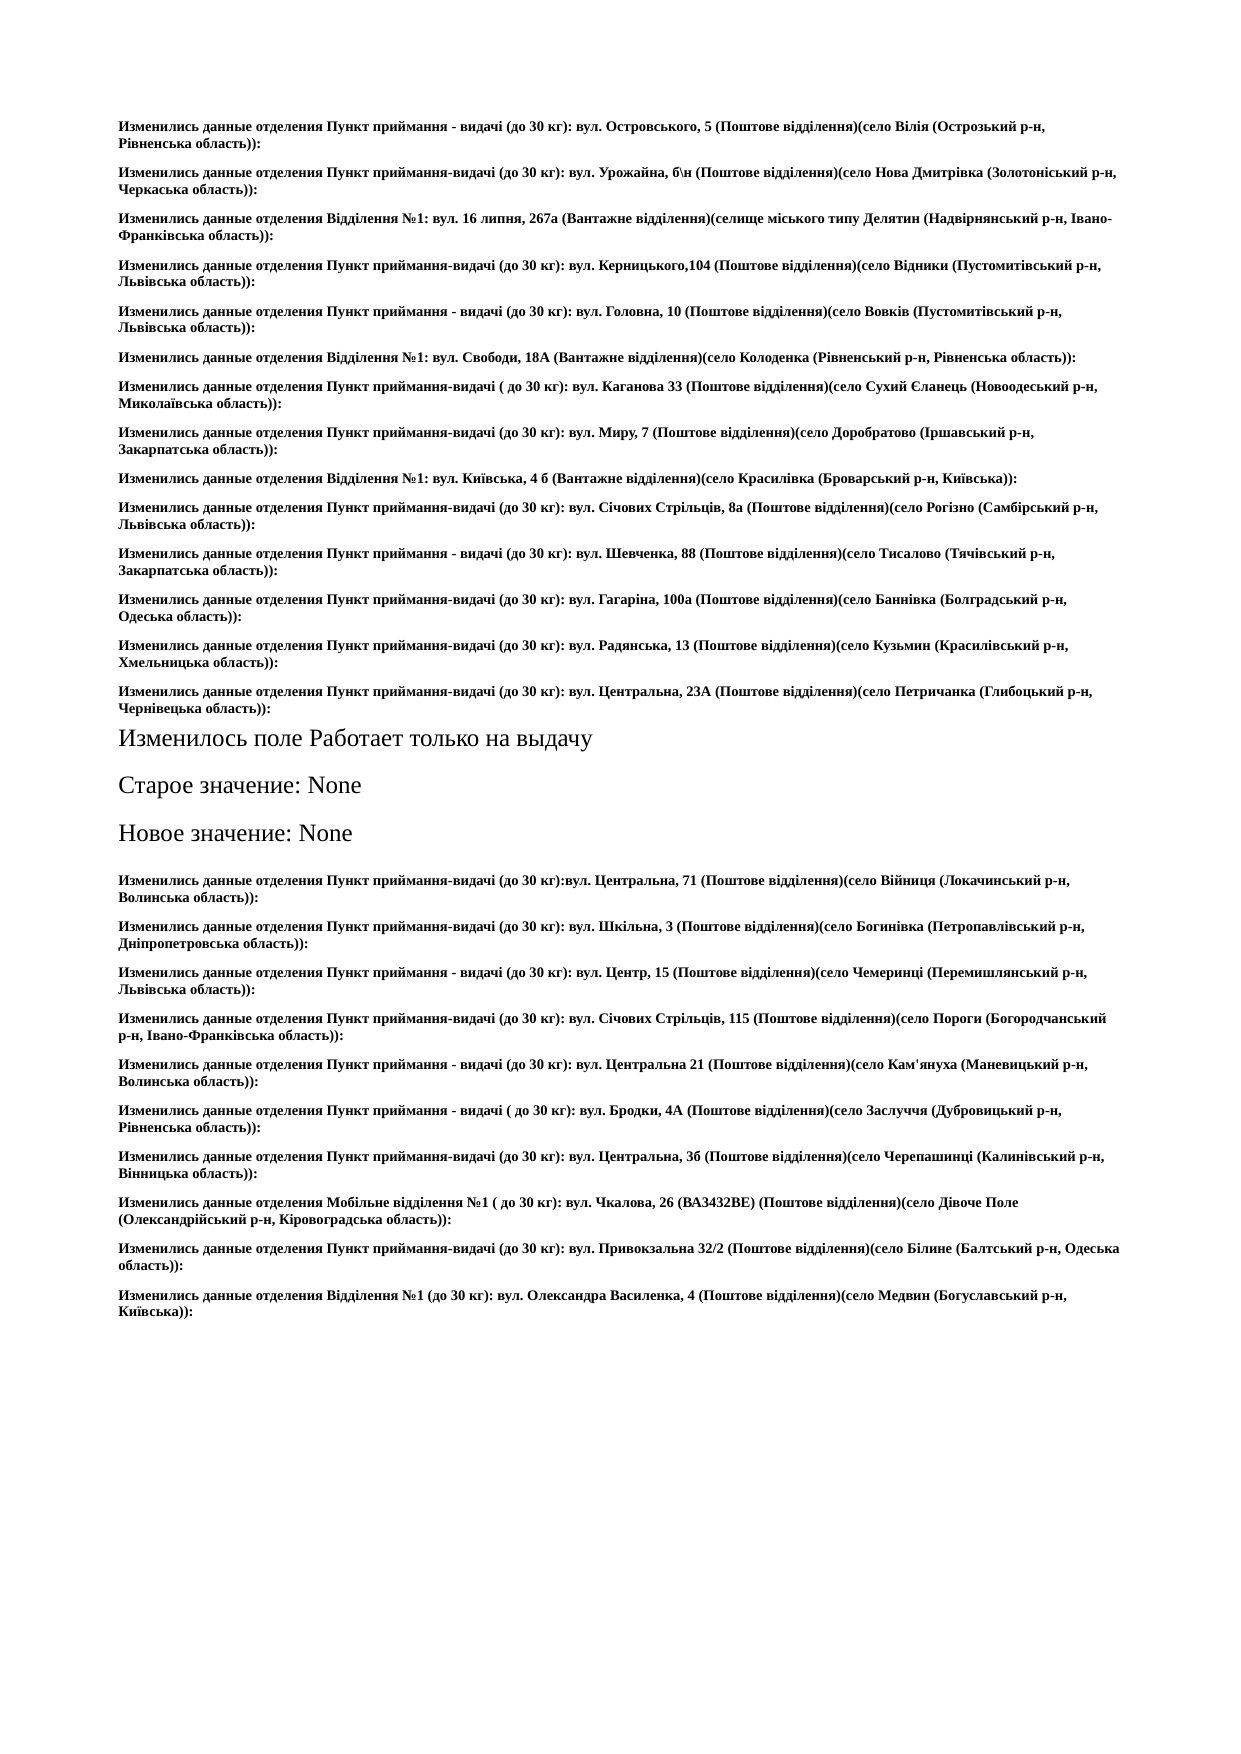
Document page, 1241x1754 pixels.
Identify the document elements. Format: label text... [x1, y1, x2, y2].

subtitle Изменились данные отделения Пункт приймання-видачі (до 30 кг): вул. Гагаріна, 100а (Поштове відділення)(село Баннівка (Болградський р-н, Одеська область)): [118, 591, 1122, 624]
subtitle Изменились данные отделения Відділення №1: вул. Київська, 4 б (Вантажне відділення)(село Красилівка (Броварський р-н, Київська)): [118, 470, 1122, 486]
subtitle Изменились данные отделения Пункт приймання-видачі (до 30 кг):вул. Центральна, 71 (Поштове відділення)(село Війниця (Локачинський р-н, Волинська область)): [118, 872, 1122, 906]
subtitle Изменились данные отделения Пункт приймання - видачі (до 30 кг): вул. Центр, 15 (Поштове відділення)(село Чемеринці (Перемишлянський р-н, Львівська область)): [118, 964, 1122, 998]
subtitle Изменились данные отделения Пункт приймання-видачі (до 30 кг): вул. Миру, 7 (Поштове відділення)(село Доробратово (Іршавський р-н, Закарпатська область)): [118, 424, 1122, 457]
subtitle Изменились данные отделения Пункт приймання-видачі (до 30 кг): вул. Привокзальна 32/2 (Поштове відділення)(село Білине (Балтський р-н, Одеська область)): [118, 1240, 1122, 1274]
subtitle Изменились данные отделения Пункт приймання - видачі (до 30 кг): вул. Шевченка, 88 (Поштове відділення)(село Тисалово (Тячівський р-н, Закарпатська область)): [118, 545, 1122, 578]
subtitle Изменились данные отделения Пункт приймання-видачі (до 30 кг): вул. Центральна, 3б (Поштове відділення)(село Черепашинці (Калинівський р-н, Вінницька область)): [118, 1148, 1122, 1182]
subtitle Изменились данные отделения Пункт приймання - видачі (до 30 кг): вул. Островського, 5 (Поштове відділення)(село Вілія (Острозький р-н, Рівненська область)): [118, 118, 1122, 152]
subtitle Изменились данные отделения Пункт приймання-видачі (до 30 кг): вул. Шкільна, 3 (Поштове відділення)(село Богинівка (Петропавлівський р-н, Дніпропетровська область)): [118, 918, 1122, 952]
subtitle Изменились данные отделения Пункт приймання - видачі (до 30 кг): вул. Центральна 21 (Поштове відділення)(село Кам'януха (Маневицький р-н, Волинська область)): [118, 1056, 1122, 1090]
subtitle Изменились данные отделения Пункт приймання-видачі ( до 30 кг): вул. Каганова 33 (Поштове відділення)(село Сухий Єланець (Новоодеський р-н, Миколаївська область)): [118, 378, 1122, 411]
text Старое значение: None [118, 771, 1122, 799]
subtitle Изменились данные отделения Пункт приймання-видачі (до 30 кг): вул. Урожайна, б\н (Поштове відділення)(село Нова Дмитрівка (Золотоніський р-н, Черкаська область)): [118, 164, 1122, 198]
subtitle Изменились данные отделения Пункт приймання-видачі (до 30 кг): вул. Січових Стрільців, 8а (Поштове відділення)(село Рогізно (Самбірський р-н, Львівська область)): [118, 499, 1122, 532]
subtitle Изменились данные отделения Пункт приймання - видачі ( до 30 кг): вул. Бродки, 4А (Поштове відділення)(село Заслуччя (Дубровицький р-н, Рівненська область)): [118, 1102, 1122, 1136]
subtitle Изменились данные отделения Мобільне відділення №1 ( до 30 кг): вул. Чкалова, 26 (ВА3432ВЕ) (Поштове відділення)(село Дівоче Поле (Олександрійський р-н, Кіровоградська область)): [118, 1194, 1122, 1228]
subtitle Изменились данные отделения Відділення №1: вул. Свободи, 18А (Вантажне відділення)(село Колоденка (Рівненський р-н, Рівненська область)): [118, 348, 1122, 365]
subtitle Изменились данные отделения Пункт приймання-видачі (до 30 кг): вул. Центральна, 23А (Поштове відділення)(село Петричанка (Глибоцький р-н, Чернівецька область)): [118, 683, 1122, 717]
text Новое значение: None [118, 818, 1122, 847]
subtitle Изменились данные отделения Відділення №1 (до 30 кг): вул. Олександра Василенка, 4 (Поштове відділення)(село Медвин (Богуславський р-н, Київська)): [118, 1286, 1122, 1320]
subtitle Изменились данные отделения Пункт приймання-видачі (до 30 кг): вул. Радянська, 13 (Поштове відділення)(село Кузьмин (Красилівський р-н, Хмельницька область)): [118, 637, 1122, 671]
subtitle Изменились данные отделения Пункт приймання-видачі (до 30 кг): вул. Січових Стрільців, 115 (Поштове відділення)(село Пороги (Богородчанський р-н, Івано-Франківська область)): [118, 1010, 1122, 1044]
subtitle Изменились данные отделения Пункт приймання-видачі (до 30 кг): вул. Керницького,104 (Поштове відділення)(село Відники (Пустомитівський р-н, Львівська область)): [118, 256, 1122, 290]
text Изменилось поле Работает только на выдачу [118, 723, 1122, 752]
subtitle Изменились данные отделения Пункт приймання - видачі (до 30 кг): вул. Головна, 10 (Поштове відділення)(село Вовків (Пустомитівський р-н, Львівська область)): [118, 302, 1122, 336]
subtitle Изменились данные отделения Відділення №1: вул. 16 липня, 267а (Вантажне відділення)(селище міського типу Делятин (Надвірнянський р-н, Івано-Франківська область)): [118, 210, 1122, 244]
